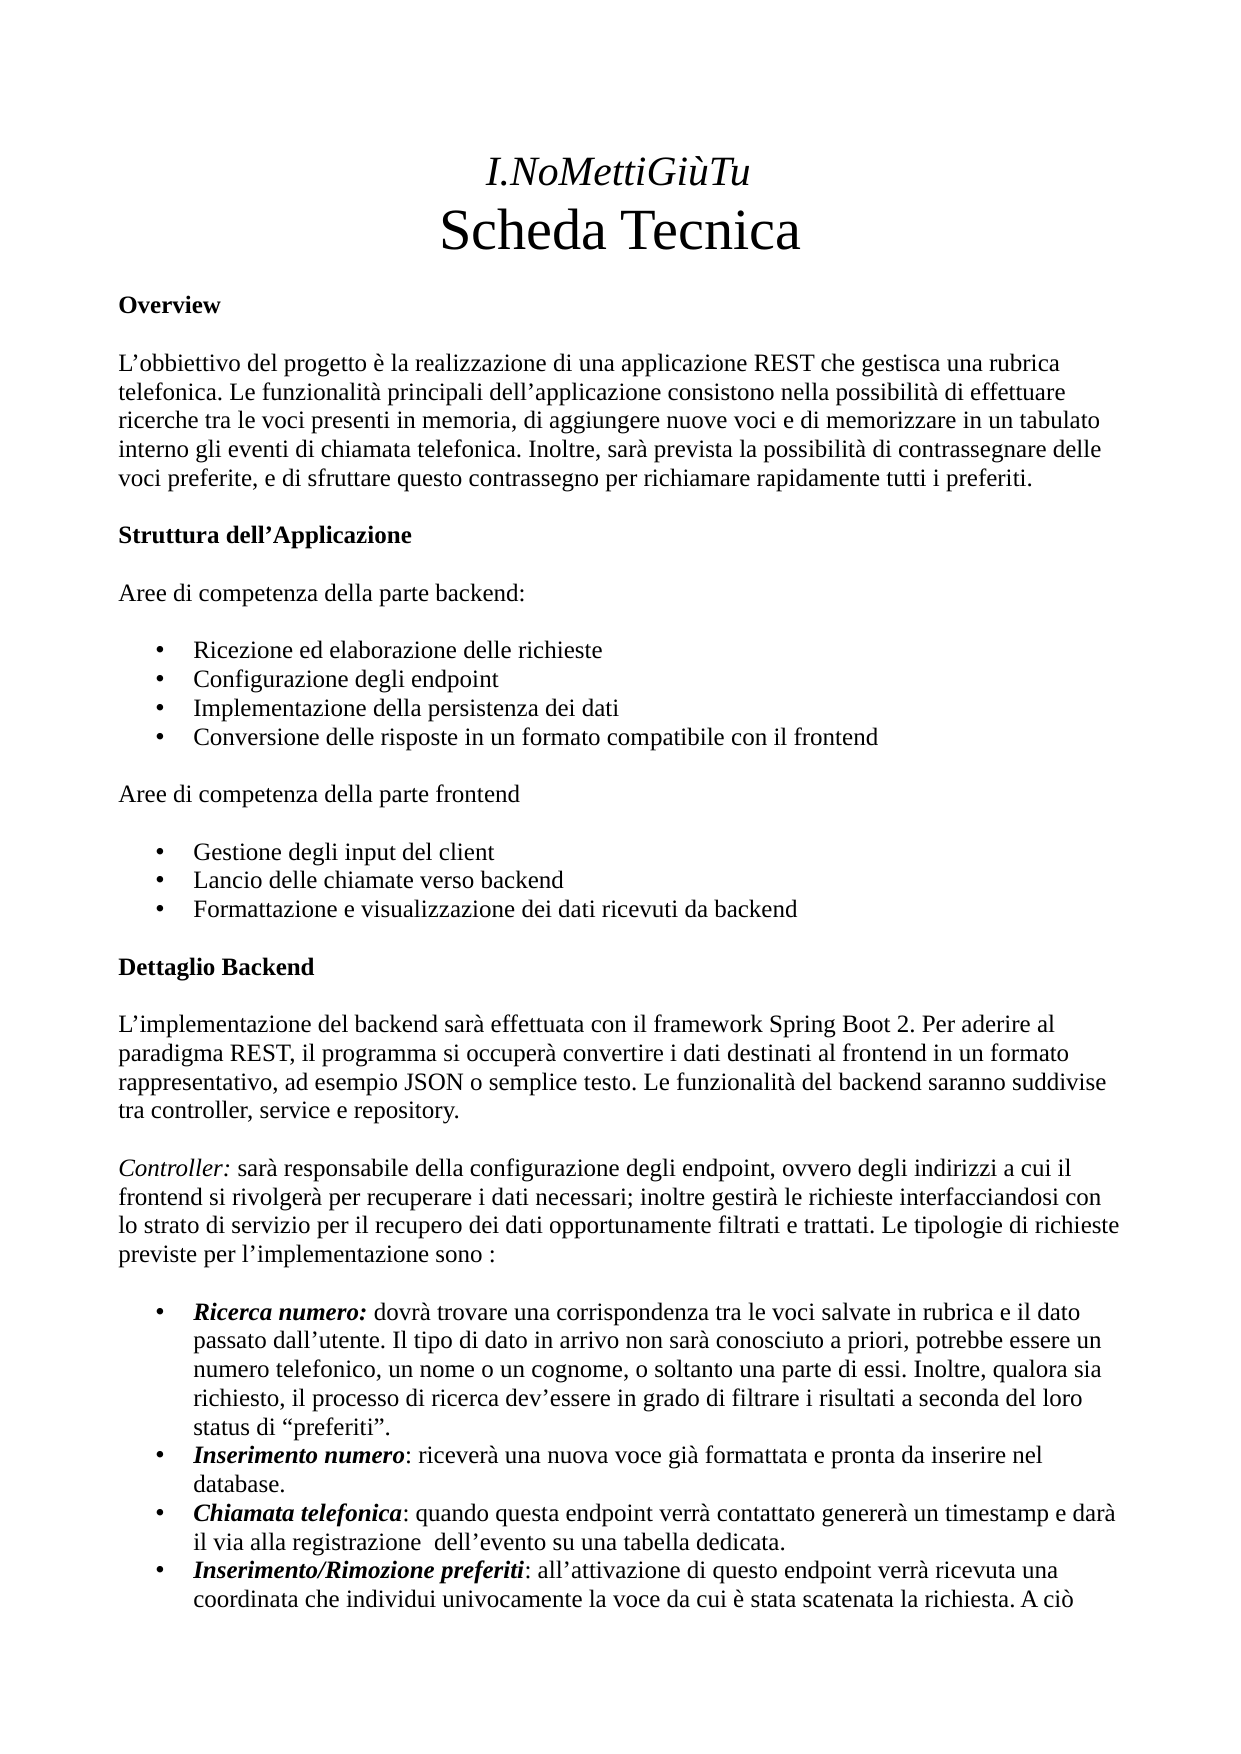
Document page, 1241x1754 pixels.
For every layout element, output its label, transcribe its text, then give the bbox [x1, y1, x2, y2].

text Controller: sarà responsabile della configurazione degli endpoint, ovvero degli indirizzi a cui il frontend si rivolgerà per recuperare i dati necessari; inoltre gestirà le richieste interfacciandosi con lo strato di servizio per il recupero dei dati opportunamente filtrati e trattati. Le tipologie di richieste previste per l’implementazione sono : [118, 1153, 1122, 1268]
list Ricezione ed elaborazione delle richieste [156, 636, 1122, 664]
text Struttura dell’Applicazione [118, 521, 1122, 549]
text Aree di competenza della parte backend: [118, 578, 1122, 607]
list Inserimento numero: riceverà una nuova voce già formattata e pronta da inserire nel database. [156, 1441, 1122, 1498]
text Scheda Tecnica [118, 195, 1122, 262]
text Aree di competenza della parte frontend [118, 779, 1122, 808]
text Overview [118, 291, 1122, 319]
text L’implementazione del backend sarà effettuata con il framework Spring Boot 2. Per aderire al paradigma REST, il programma si occuperà convertire i dati destinati al frontend in un formato rappresentativo, ad esempio JSON o semplice testo. Le funzionalità del backend saranno suddivise tra controller, service e repository. [118, 1009, 1122, 1124]
list Lancio delle chiamate verso backend [156, 866, 1122, 894]
list Configurazione degli endpoint [156, 664, 1122, 693]
text L’obbiettivo del progetto è la realizzazione di una applicazione REST che gestisca una rubrica telefonica. Le funzionalità principali dell’applicazione consistono nella possibilità di effettuare ricerche tra le voci presenti in memoria, di aggiungere nuove voci e di memorizzare in un tabulato interno gli eventi di chiamata telefonica. Inoltre, sarà prevista la possibilità di contrassegnare delle voci preferite, e di sfruttare questo contrassegno per richiamare rapidamente tutti i preferiti. [118, 348, 1122, 492]
text I.NoMettiGiùTu [118, 147, 1122, 195]
list Conversione delle risposte in un formato compatibile con il frontend [156, 722, 1122, 751]
list Chiamata telefonica: quando questa endpoint verrà contattato genererà un timestamp e darà il via alla registrazione dell’evento su una tabella dedicata. [156, 1498, 1122, 1556]
list Gestione degli input del client [156, 837, 1122, 866]
list Inserimento/Rimozione preferiti: all’attivazione di questo endpoint verrà ricevuta una coordinata che individui univocamente la voce da cui è stata scatenata la richiesta. A ciò [156, 1556, 1122, 1613]
list Ricerca numero: dovrà trovare una corrispondenza tra le voci salvate in rubrica e il dato passato dall’utente. Il tipo di dato in arrivo non sarà conosciuto a priori, potrebbe essere un numero telefonico, un nome o un cognome, o soltanto una parte di essi. Inoltre, qualora sia richiesto, il processo di ricerca dev’essere in grado di filtrare i risultati a seconda del loro status di “preferiti”. [156, 1297, 1122, 1441]
list Formattazione e visualizzazione dei dati ricevuti da backend [156, 894, 1122, 923]
list Implementazione della persistenza dei dati [156, 693, 1122, 722]
text Dettaglio Backend [118, 952, 1122, 981]
